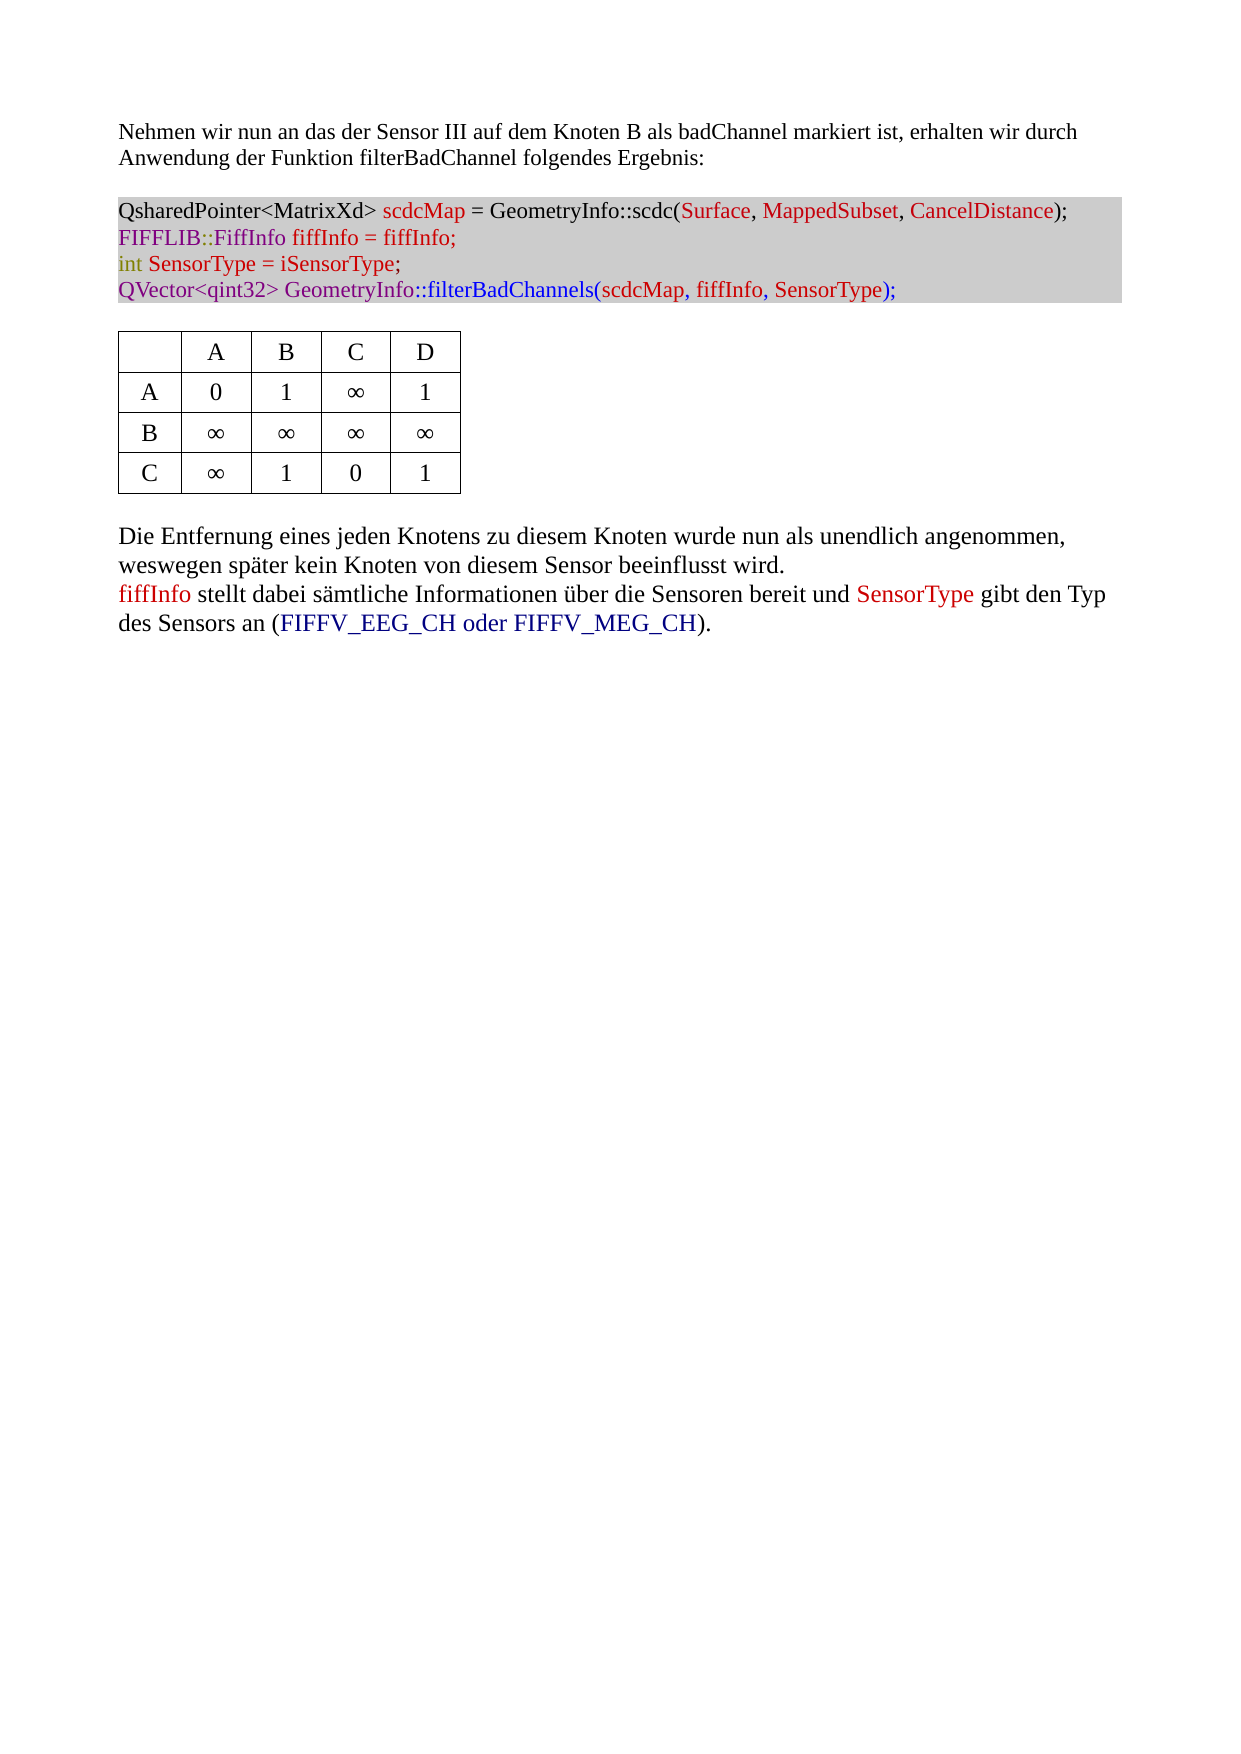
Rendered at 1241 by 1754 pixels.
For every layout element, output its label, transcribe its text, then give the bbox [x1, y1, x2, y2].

table_header [119, 332, 181, 372]
text Die Entfernung eines jeden Knotens zu diesem Knoten wurde nun als unendlich angenommen, weswegen später kein Knoten von diesem Sensor beeinflusst wird. [118, 521, 1122, 579]
table_cell A [119, 373, 181, 412]
text Nehmen wir nun an das der Sensor III auf dem Knoten B als badChannel markiert ist, erhalten wir durch Anwendung der Funktion filterBadChannel folgendes Ergebnis: [118, 118, 1122, 171]
table_header C [322, 332, 390, 372]
table_cell 1 [391, 453, 460, 493]
table_cell ∞ [182, 413, 251, 452]
table_cell ∞ [322, 373, 390, 412]
table_cell B [119, 413, 181, 452]
table_cell 0 [182, 373, 251, 412]
table_cell 1 [391, 373, 460, 412]
text fiffInfo stellt dabei sämtliche Informationen über die Sensoren bereit und SensorType gibt den Typ des Sensors an (FIFFV_EEG_CH oder FIFFV_MEG_CH). [118, 579, 1122, 636]
text QVector<qint32> GeometryInfo::filterBadChannels(scdcMap, fiffInfo, SensorType); [118, 276, 1122, 303]
table_header D [391, 332, 460, 372]
table_cell ∞ [391, 413, 460, 452]
table_header A [182, 332, 251, 372]
table_cell ∞ [182, 453, 251, 493]
table_cell 0 [322, 453, 390, 493]
text int SensorType = iSensorType; [118, 250, 1122, 276]
text FIFFLIB::FiffInfo fiffInfo = fiffInfo; [118, 223, 1122, 250]
text QsharedPointer<MatrixXd> scdcMap = GeometryInfo::scdc(Surface, MappedSubset, CancelDistance); [118, 197, 1122, 223]
table_header B [252, 332, 321, 372]
table_cell 1 [252, 373, 321, 412]
table_cell C [119, 453, 181, 493]
table_cell 1 [252, 453, 321, 493]
table_cell ∞ [252, 413, 321, 452]
table_cell ∞ [322, 413, 390, 452]
